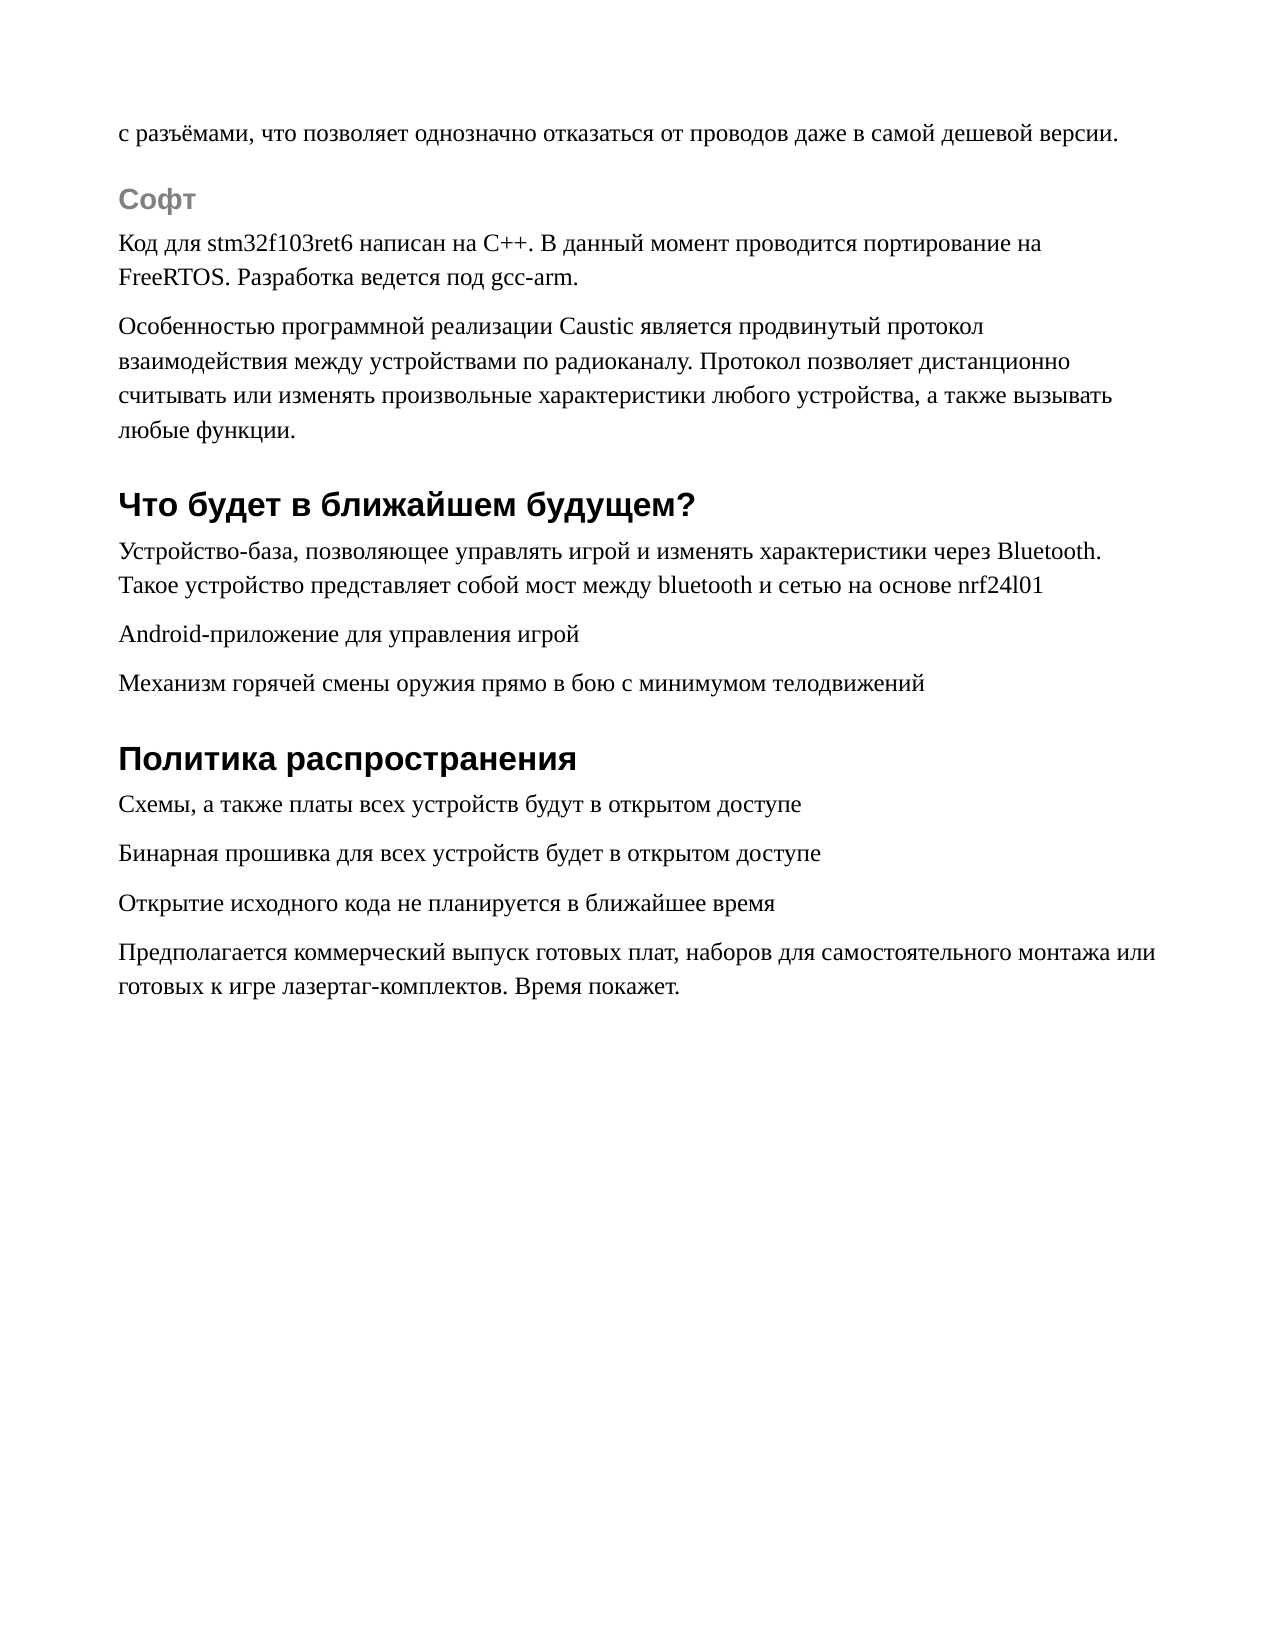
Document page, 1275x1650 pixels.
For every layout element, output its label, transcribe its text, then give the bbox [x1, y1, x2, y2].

text Механизм горячей смены оружия прямо в бою с минимумом телодвижений [118, 668, 1157, 697]
text Устройство-база, позволяющее управлять игрой и изменять характеристики через Bluetooth. Такое устройство представляет собой мост между bluetooth и сетью на основе nrf24l01 [118, 536, 1157, 599]
subtitle Политика распространения [118, 738, 1157, 777]
subtitle Софт [118, 182, 1157, 215]
text Схемы, а также платы всех устройств будут в открытом доступе [118, 789, 1157, 818]
text Код для stm32f103ret6 написан на С++. В данный момент проводится портирование на FreeRTOS. Разработка ведется под gcc-arm. [118, 228, 1157, 291]
text Бинарная прошивка для всех устройств будет в открытом доступе [118, 838, 1157, 867]
text с разъёмами, что позволяет однозначно отказаться от проводов даже в самой дешевой версии. [118, 118, 1157, 147]
subtitle Что будет в ближайшем будущем? [118, 485, 1157, 523]
text Android-приложение для управления игрой [118, 619, 1157, 648]
text Предполагается коммерческий выпуск готовых плат, наборов для самостоятельного монтажа или готовых к игре лазертаг-комплектов. Время покажет. [118, 937, 1157, 1000]
text Особенностью программной реализации Caustic является продвинутый протокол взаимодействия между устройствами по радиоканалу. Протокол позволяет дистанционно считывать или изменять произвольные характеристики любого устройства, а также вызывать любые функции. [118, 311, 1157, 443]
text Открытие исходного кода не планируется в ближайшее время [118, 888, 1157, 916]
